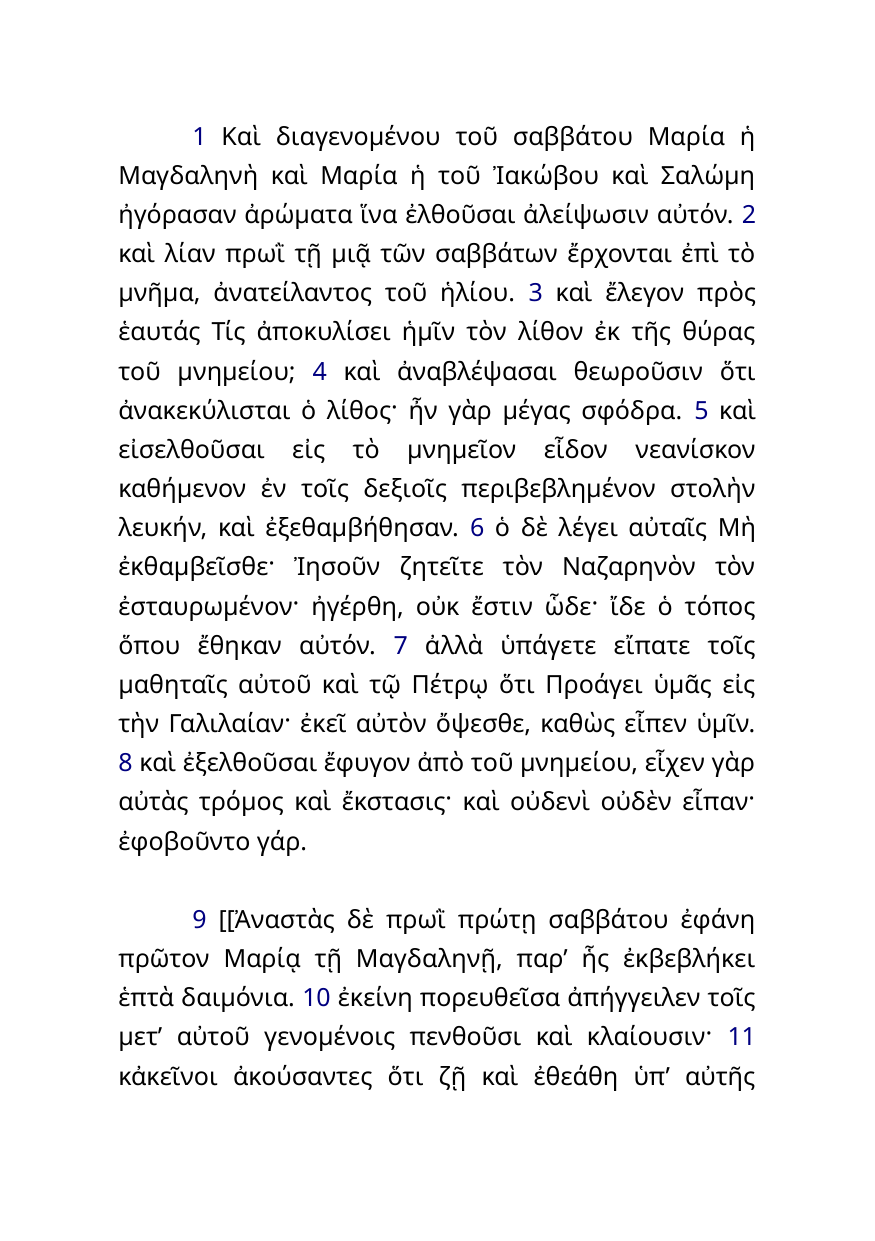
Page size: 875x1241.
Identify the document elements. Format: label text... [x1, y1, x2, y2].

text 9 [[Ἀναστὰς δὲ πρωῒ πρώτῃ σαββάτου ἐφάνη πρῶτον Μαρίᾳ τῇ Μαγδαληνῇ, παρ’ ἧς ἐκβεβλήκει ἑπτὰ δαιμόνια. 10 ἐκείνη πορευθεῖσα ἀπήγγειλεν τοῖς μετ’ αὐτοῦ γενομένοις πενθοῦσι καὶ κλαίουσιν· 11 κἀκεῖνοι ἀκούσαντες ὅτι ζῇ καὶ ἐθεάθη ὑπ’ αὐτῆς [118, 901, 756, 1092]
text 1 Καὶ διαγενομένου τοῦ σαββάτου Μαρία ἡ Μαγδαληνὴ καὶ Μαρία ἡ τοῦ Ἰακώβου καὶ Σαλώμη ἠγόρασαν ἀρώματα ἵνα ἐλθοῦσαι ἀλείψωσιν αὐτόν. 2 καὶ λίαν πρωῒ τῇ μιᾷ τῶν σαββάτων ἔρχονται ἐπὶ τὸ μνῆμα, ἀνατείλαντος τοῦ ἡλίου. 3 καὶ ἔλεγον πρὸς ἑαυτάς Τίς ἀποκυλίσει ἡμῖν τὸν λίθον ἐκ τῆς θύρας τοῦ μνημείου; 4 καὶ ἀναβλέψασαι θεωροῦσιν ὅτι ἀνακεκύλισται ὁ λίθος· ἦν γὰρ μέγας σφόδρα. 5 καὶ εἰσελθοῦσαι εἰς τὸ μνημεῖον εἶδον νεανίσκον καθήμενον ἐν τοῖς δεξιοῖς περιβεβλημένον στολὴν λευκήν, καὶ ἐξεθαμβήθησαν. 6 ὁ δὲ λέγει αὐταῖς Μὴ ἐκθαμβεῖσθε· Ἰησοῦν ζητεῖτε τὸν Ναζαρηνὸν τὸν ἐσταυρωμένον· ἠγέρθη, οὐκ ἔστιν ὧδε· ἴδε ὁ τόπος ὅπου ἔθηκαν αὐτόν. 7 ἀλλὰ ὑπάγετε εἴπατε τοῖς μαθηταῖς αὐτοῦ καὶ τῷ Πέτρῳ ὅτι Προάγει ὑμᾶς εἰς τὴν Γαλιλαίαν· ἐκεῖ αὐτὸν ὄψεσθε, καθὼς εἶπεν ὑμῖν. 8 καὶ ἐξελθοῦσαι ἔφυγον ἀπὸ τοῦ μνημείου, εἶχεν γὰρ αὐτὰς τρόμος καὶ ἔκστασις· καὶ οὐδενὶ οὐδὲν εἶπαν· ἐφοβοῦντο γάρ. [118, 118, 756, 857]
